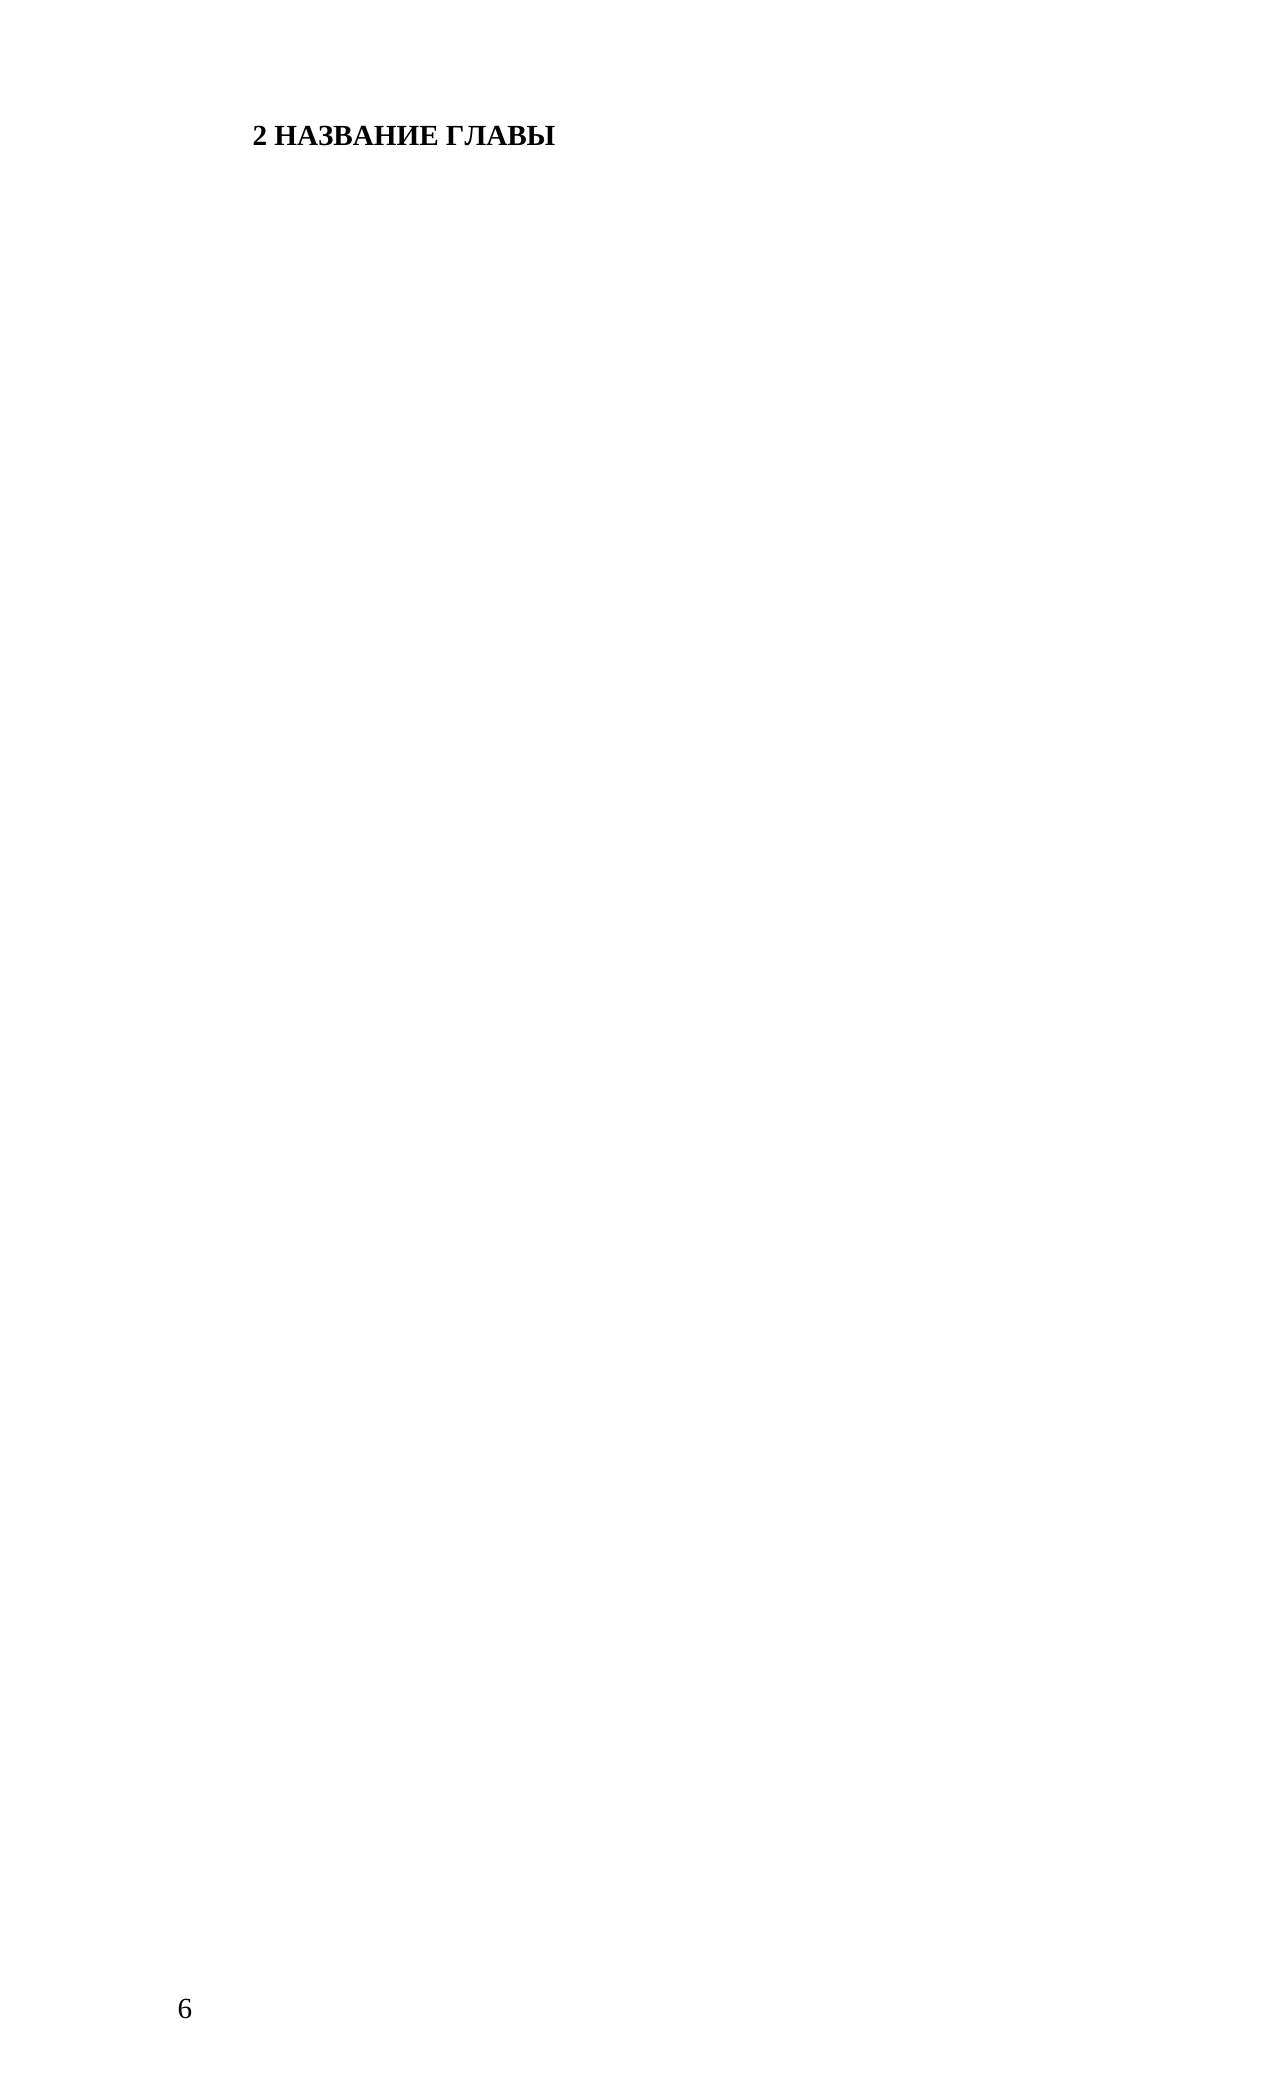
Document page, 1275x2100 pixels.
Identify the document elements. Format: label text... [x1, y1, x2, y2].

subtitle 2 НАЗВАНИЕ ГЛАВЫ [252, 118, 1186, 152]
